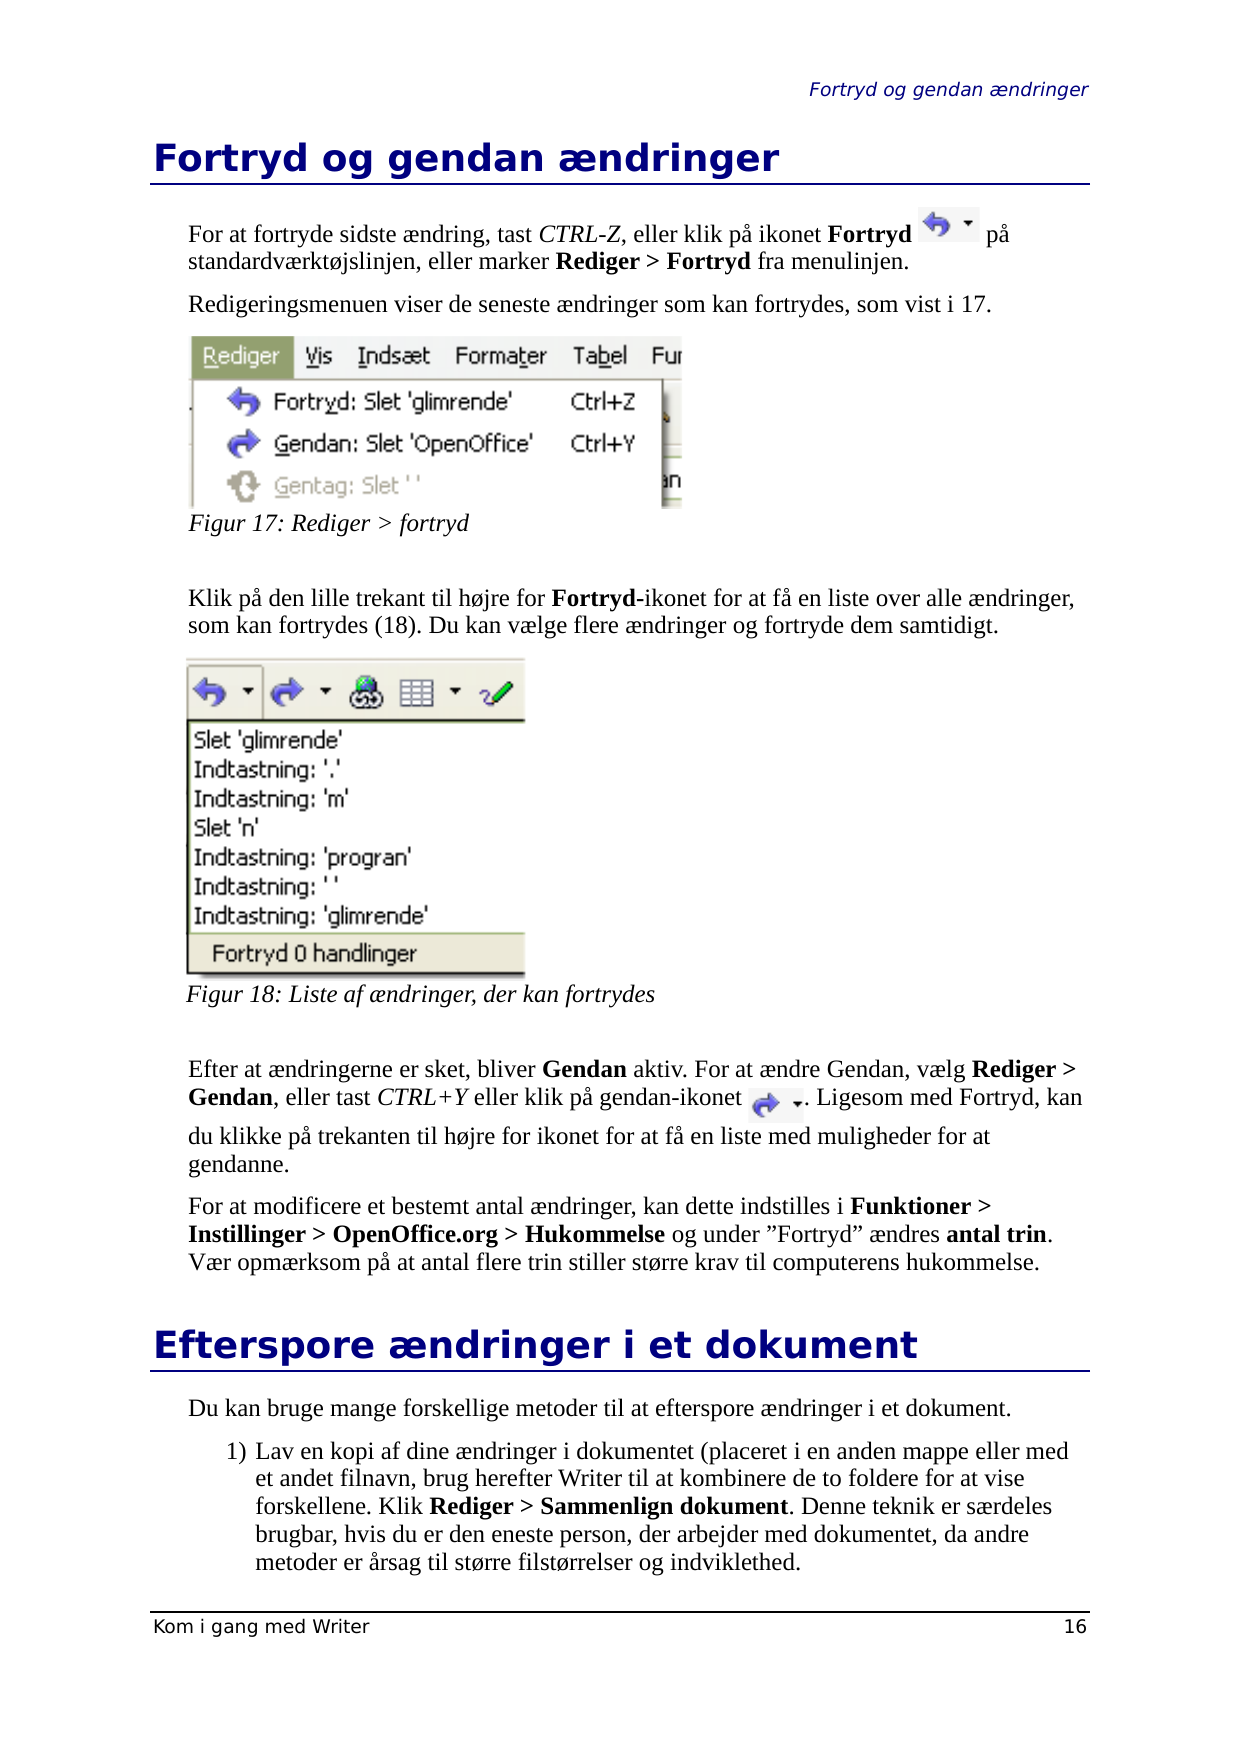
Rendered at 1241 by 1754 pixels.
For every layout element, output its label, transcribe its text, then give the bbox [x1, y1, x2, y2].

picture [185, 657, 526, 981]
text Du kan bruge mange forskellige metoder til at efterspore ændringer i et dokument. [188, 1394, 1090, 1422]
picture [918, 207, 980, 242]
list Lav en kopi af dine ændringer i dokumentet (placeret i en anden mappe eller med et andet filnavn, brug herefter Writer til at kombinere de to foldere for at vise forskellene. Klik Rediger > Sammenlign dokument. Denne teknik er særdeles brugbar, hvis du er den eneste person, der arbejder med dokumentet, da andre metoder er årsag til større filstørrelser og indviklethed. [226, 1437, 1090, 1575]
text Figur 18: Liste af ændringer, der kan fortrydes [186, 658, 671, 1008]
subtitle Fortryd og gendan ændringer [150, 134, 1090, 183]
picture [188, 336, 683, 509]
text For at modificere et bestemt antal ændringer, kan dette indstilles i Funktioner > Instillinger > OpenOffice.org > Hukommelse og under ”Fortryd” ændres antal trin. Vær opmærksom på at antal flere trin stiller større krav til computerens hukommelse. [188, 1192, 1090, 1276]
subtitle Efterspore ændringer i et dokument [150, 1321, 1090, 1370]
text For at fortryde sidste ændring, tast CTRL-Z, eller klik på ikonet Fortryd på standardværktøjslinjen, eller marker Rediger > Fortryd fra menulinjen. [188, 208, 1090, 275]
picture [748, 1088, 804, 1123]
text Efter at ændringerne er sket, bliver Gendan aktiv. For at ændre Gendan, vælg Rediger > Gendan, eller tast CTRL+Y eller klik på gendan-ikonet . Ligesom med Fortryd, kan du klikke på trekanten til højre for ikonet for at få en liste med muligheder for at gendanne. [188, 1055, 1090, 1178]
text Figur 17: Rediger > fortryd [188, 509, 682, 537]
text Klik på den lille trekant til højre for Fortryd-ikonet for at få en liste over alle ændringer, som kan fortrydes (Figur 18). Du kan vælge flere ændringer og fortryde dem samtidigt. [188, 584, 1090, 639]
text Redigeringsmenuen viser de seneste ændringer som kan fortrydes, som vist i Figur 17. [188, 290, 1090, 318]
